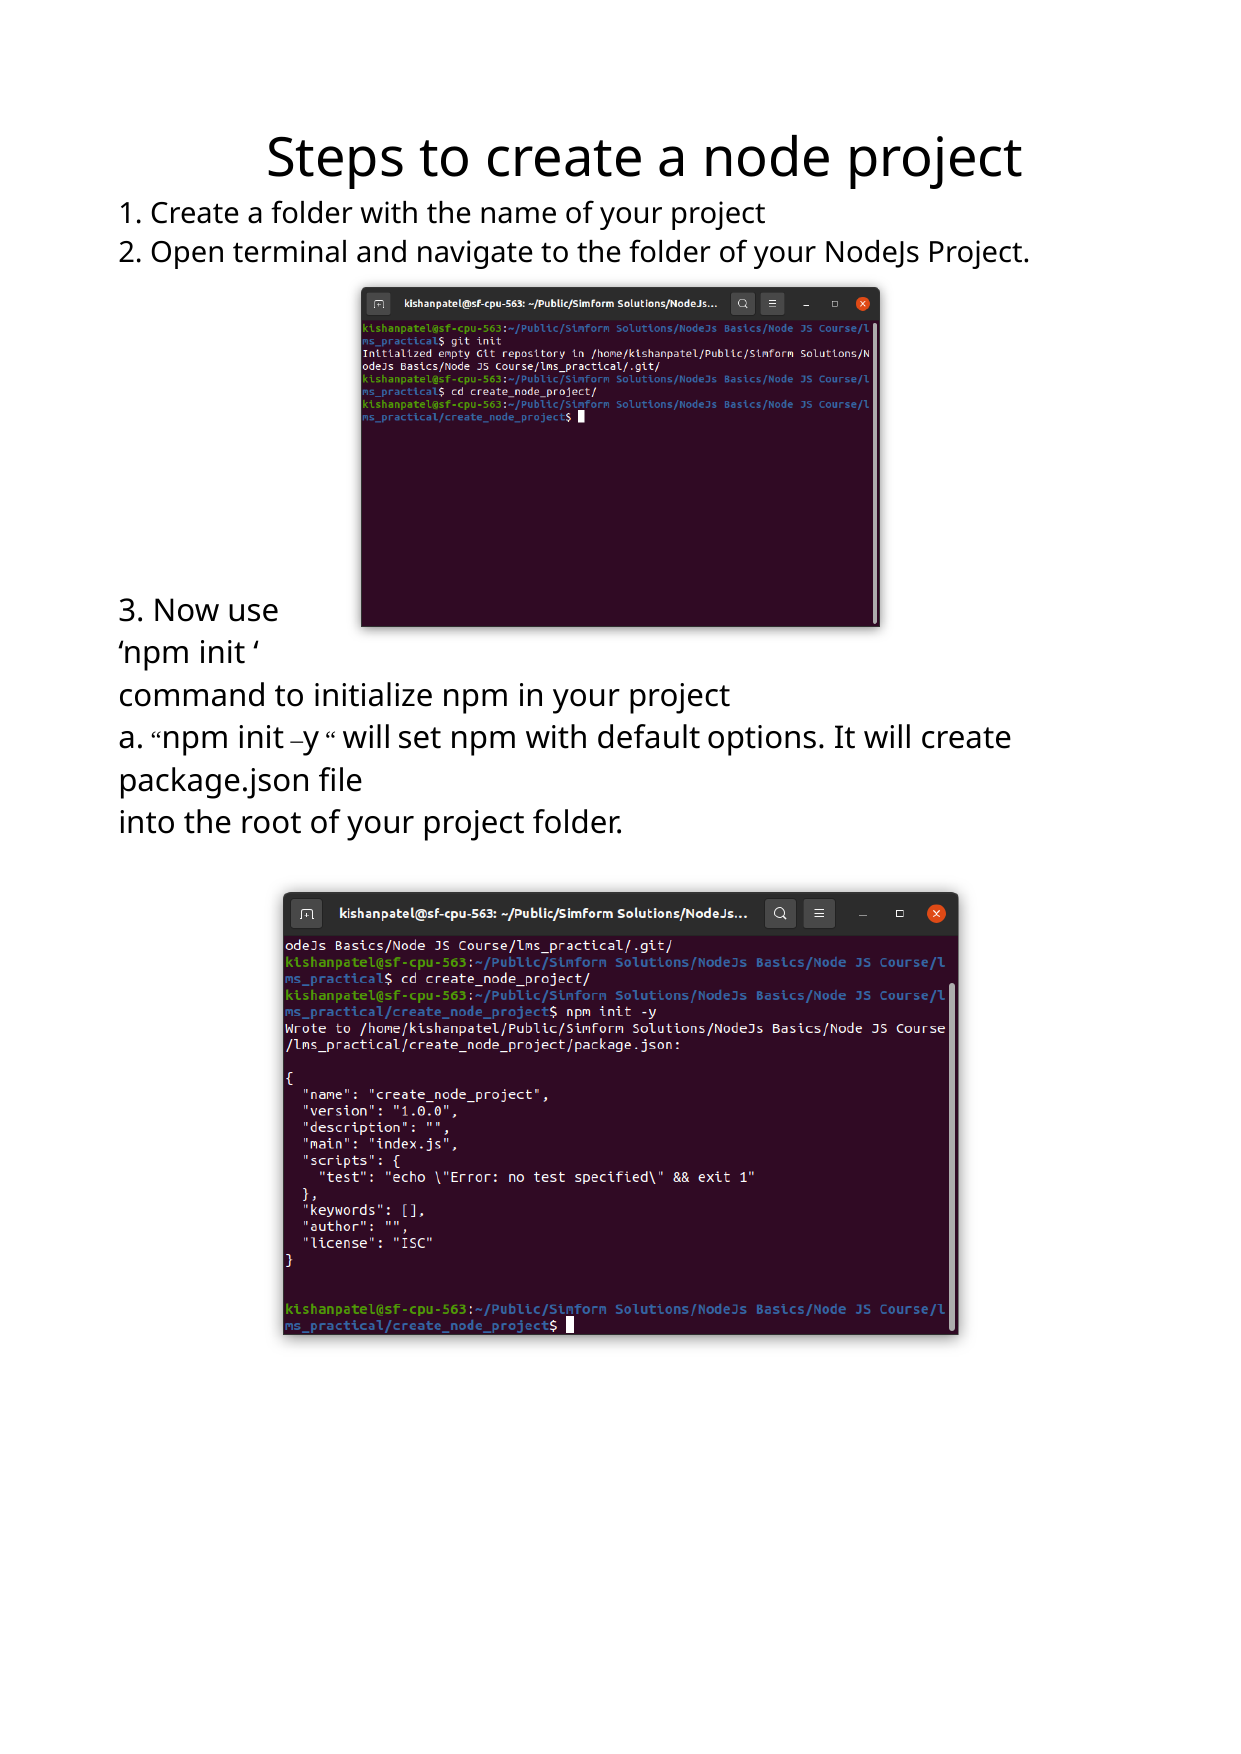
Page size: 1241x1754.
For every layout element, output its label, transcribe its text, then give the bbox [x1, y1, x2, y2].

text Steps to create a node project [118, 118, 1122, 192]
picture [343, 271, 897, 646]
picture [260, 871, 980, 1360]
text 3. Now use ‘npm init ‘ command to initialize npm in your project a. “npm init –y “ will set npm with default options. It will create package.json file into the root of your project folder. [118, 587, 1122, 843]
text 1. Create a folder with the name of your project 2. Open terminal and navigate to the folder of your NodeJs Project. [118, 192, 1122, 271]
